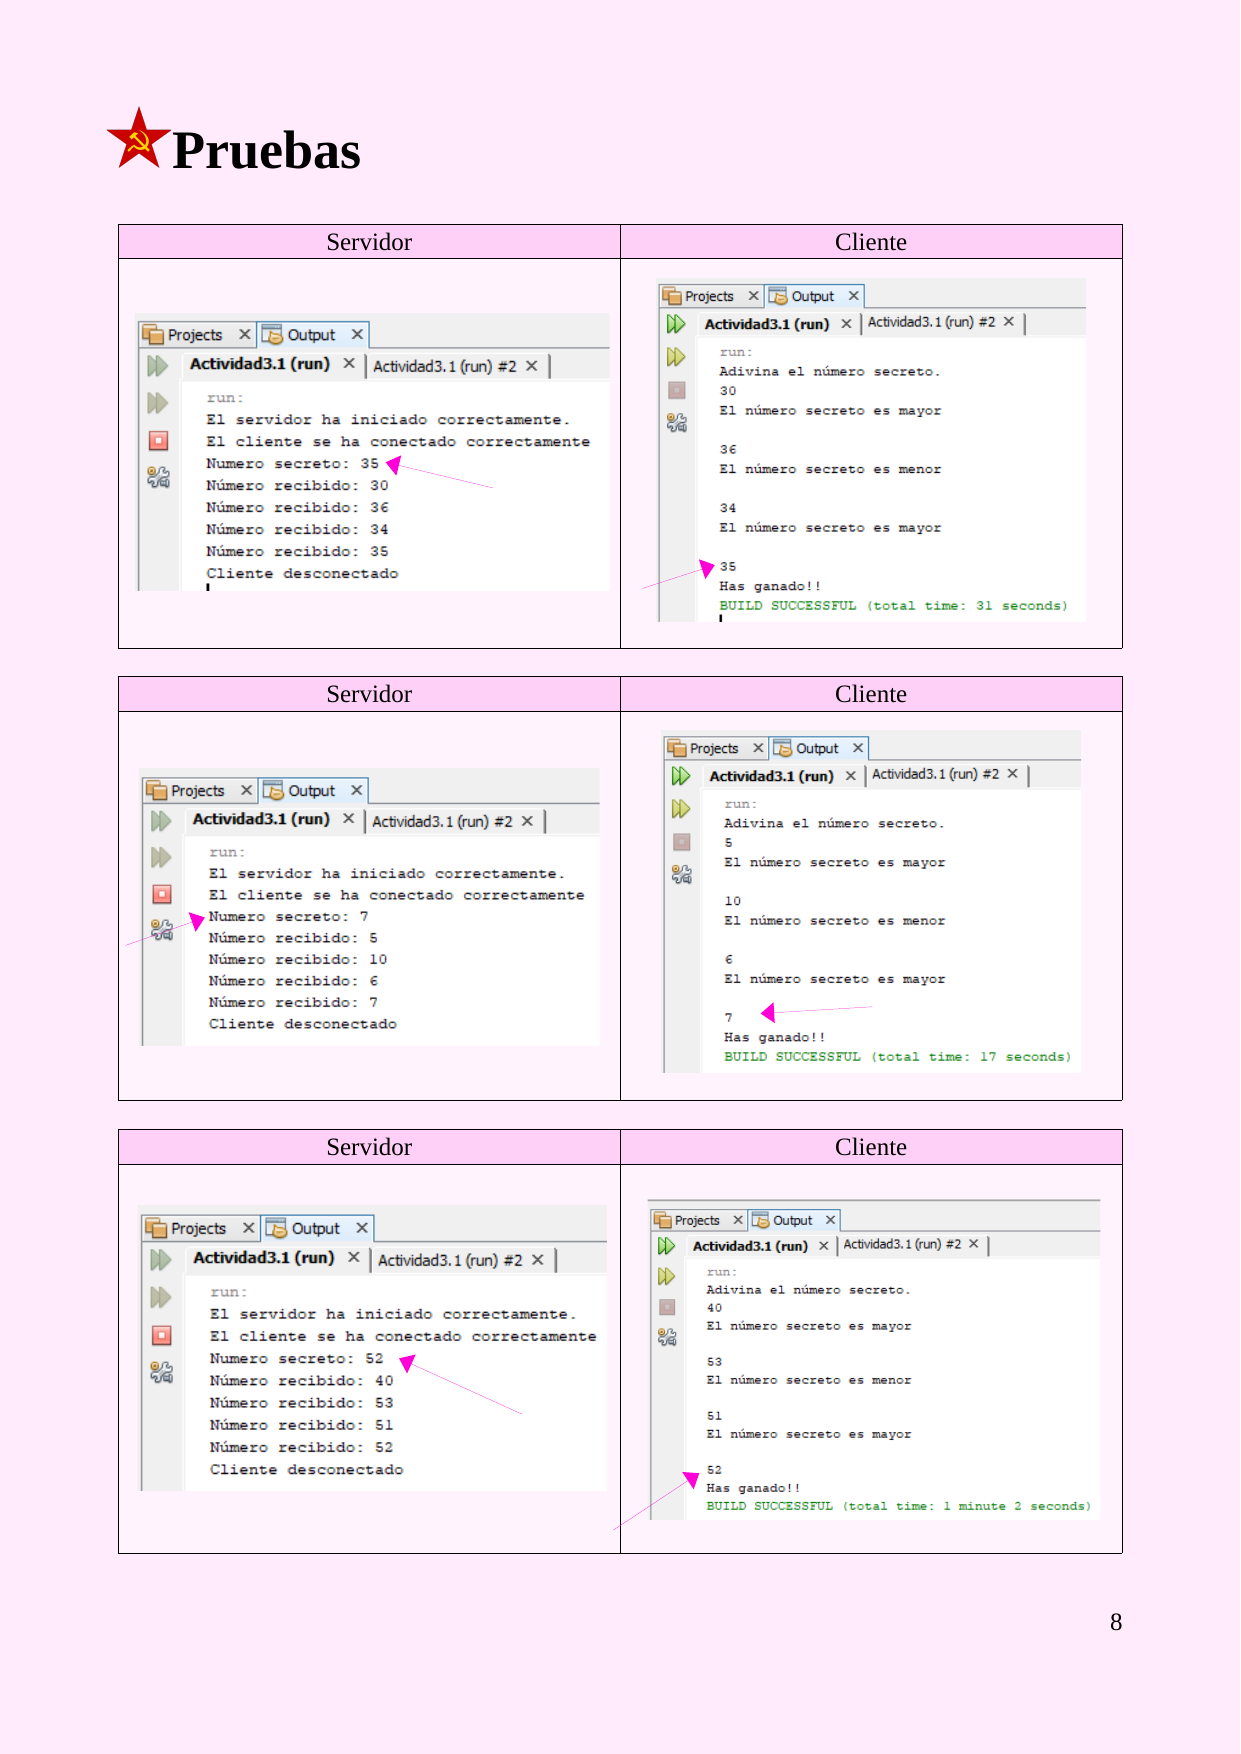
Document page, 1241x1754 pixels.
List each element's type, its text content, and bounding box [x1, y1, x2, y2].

table_header Cliente [621, 677, 1122, 711]
table_header Servidor [119, 225, 620, 258]
picture [660, 730, 1082, 1073]
table_header Servidor [119, 677, 620, 711]
picture [106, 106, 172, 168]
picture [137, 1205, 607, 1491]
table_header Cliente [621, 1130, 1122, 1164]
picture [647, 1199, 1101, 1520]
table_header Servidor [119, 1130, 620, 1164]
table_cell [621, 712, 1122, 1100]
table_cell [119, 1165, 620, 1553]
table_cell [119, 259, 620, 648]
table_header Cliente [621, 225, 1122, 258]
table_cell [119, 712, 620, 1100]
table_cell [621, 259, 1122, 648]
table_cell [621, 1165, 1122, 1553]
picture [655, 278, 1087, 622]
text Pruebas [118, 118, 1122, 180]
picture [138, 768, 600, 1046]
picture [134, 313, 610, 591]
